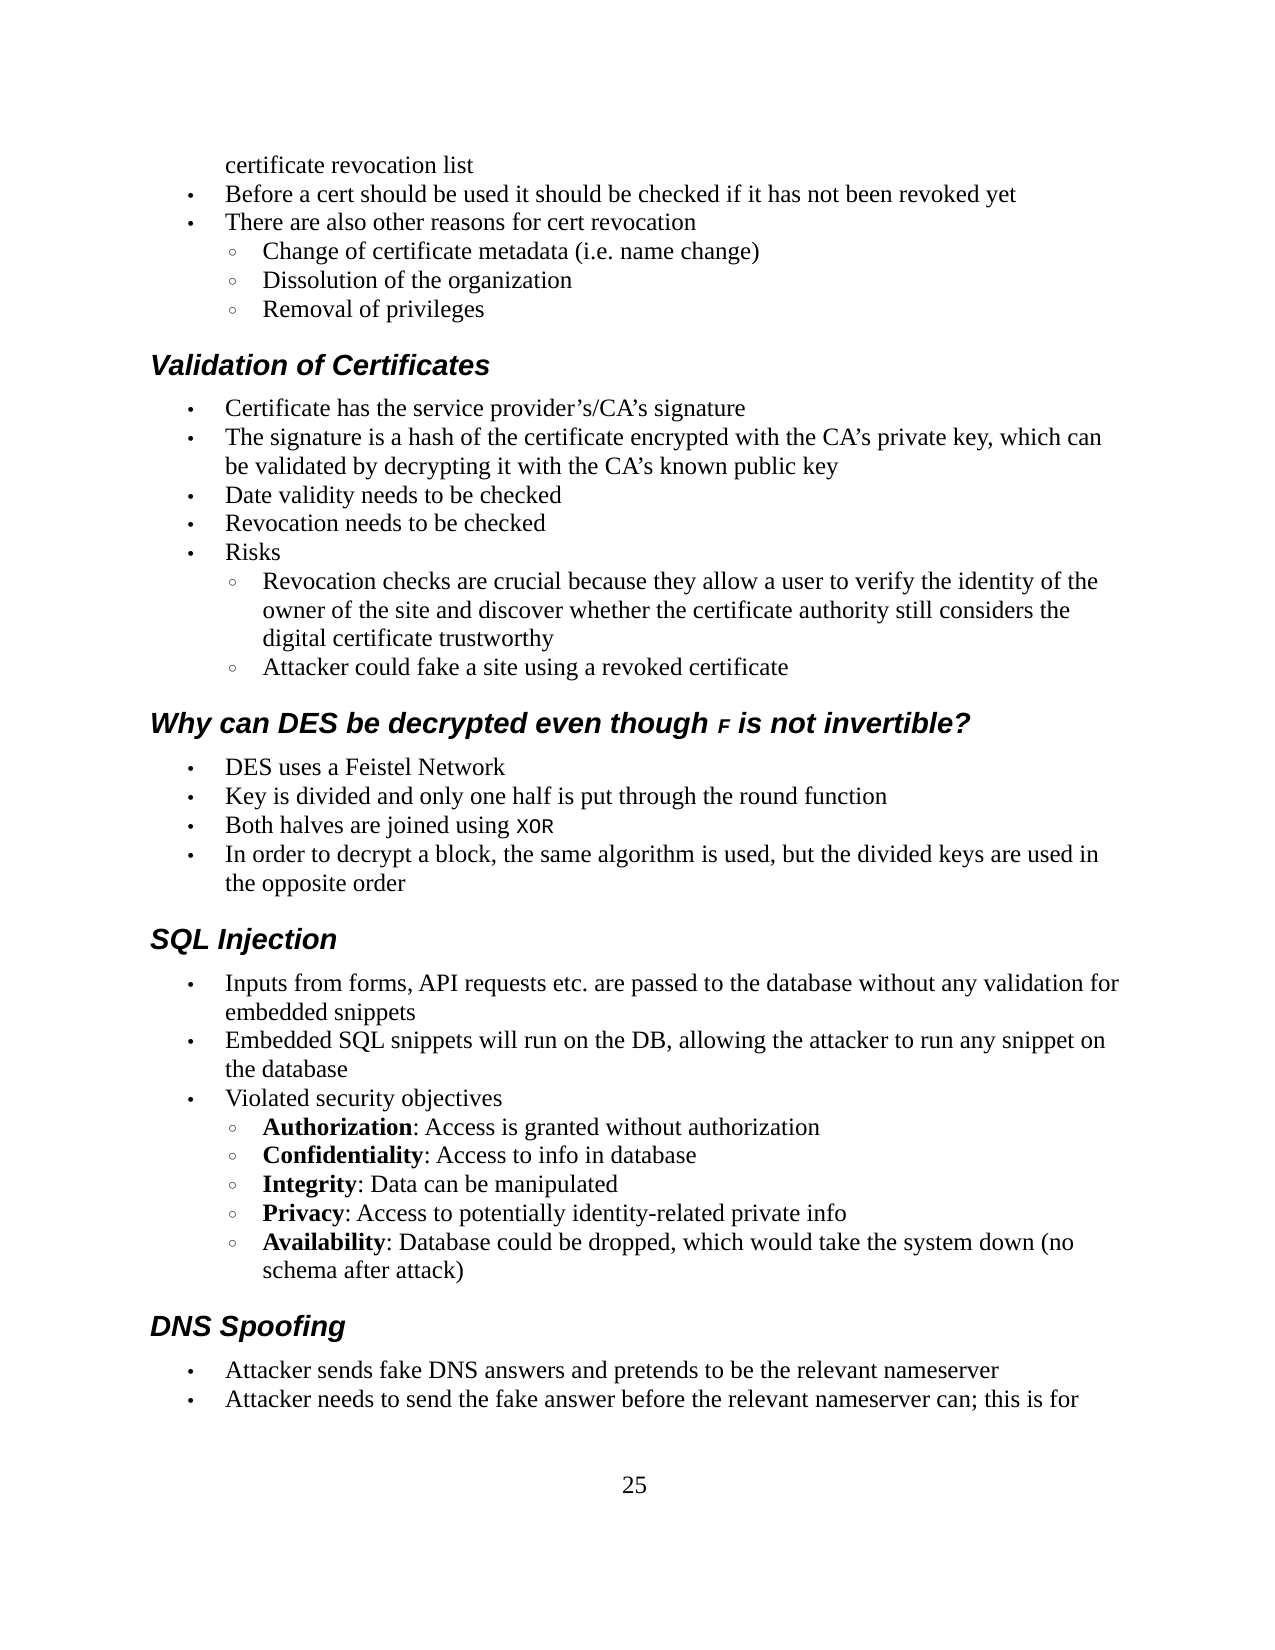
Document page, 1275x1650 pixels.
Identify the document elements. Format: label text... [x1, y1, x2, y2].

list The signature is a hash of the certificate encrypted with the CA’s private key, which can be validated by decrypting it with the CA’s known public key [187, 422, 1125, 480]
list certificate revocation list [187, 150, 1125, 179]
list DES uses a Feistel Network [187, 752, 1125, 781]
subtitle SQL Injection [150, 922, 1125, 955]
list Date validity needs to be checked [187, 480, 1125, 508]
list Attacker sends fake DNS answers and pretends to be the relevant nameserver [187, 1355, 1125, 1384]
list Revocation checks are crucial because they allow a user to verify the identity of the owner of the site and discover whether the certificate authority still considers the digital certificate trustworthy [225, 566, 1125, 652]
list Before a cert should be used it should be checked if it has not been revoked yet [187, 179, 1125, 207]
list Attacker needs to send the fake answer before the relevant nameserver can; this is for [187, 1384, 1125, 1413]
list Change of certificate metadata (i.e. name change) [225, 236, 1125, 265]
subtitle DNS Spoofing [150, 1309, 1125, 1343]
list In order to decrypt a block, the same algorithm is used, but the divided keys are used in the opposite order [187, 839, 1125, 897]
list Authorization: Access is granted without authorization [225, 1112, 1125, 1140]
list Removal of privileges [225, 294, 1125, 322]
list Risks [187, 537, 1125, 566]
subtitle Validation of Certificates [150, 347, 1125, 381]
list Embedded SQL snippets will run on the DB, allowing the attacker to run any snippet on the database [187, 1025, 1125, 1083]
list Privacy: Access to potentially identity-related private info [225, 1198, 1125, 1227]
list Attacker could fake a site using a revoked certificate [225, 652, 1125, 681]
list Revocation needs to be checked [187, 508, 1125, 537]
list Availability: Database could be dropped, which would take the system down (no schema after attack) [225, 1227, 1125, 1284]
list Confidentiality: Access to info in database [225, 1140, 1125, 1169]
list Dissolution of the organization [225, 265, 1125, 294]
list There are also other reasons for cert revocation [187, 207, 1125, 236]
list Violated security objectives [187, 1083, 1125, 1112]
list Certificate has the service provider’s/CA’s signature [187, 393, 1125, 422]
list Inputs from forms, API requests etc. are passed to the database without any validation for embedded snippets [187, 968, 1125, 1025]
list Both halves are joined using XOR [187, 810, 1125, 839]
list Key is divided and only one half is put through the round function [187, 781, 1125, 810]
subtitle Why can DES be decrypted even though F is not invertible? [150, 706, 1125, 740]
list Integrity: Data can be manipulated [225, 1169, 1125, 1198]
